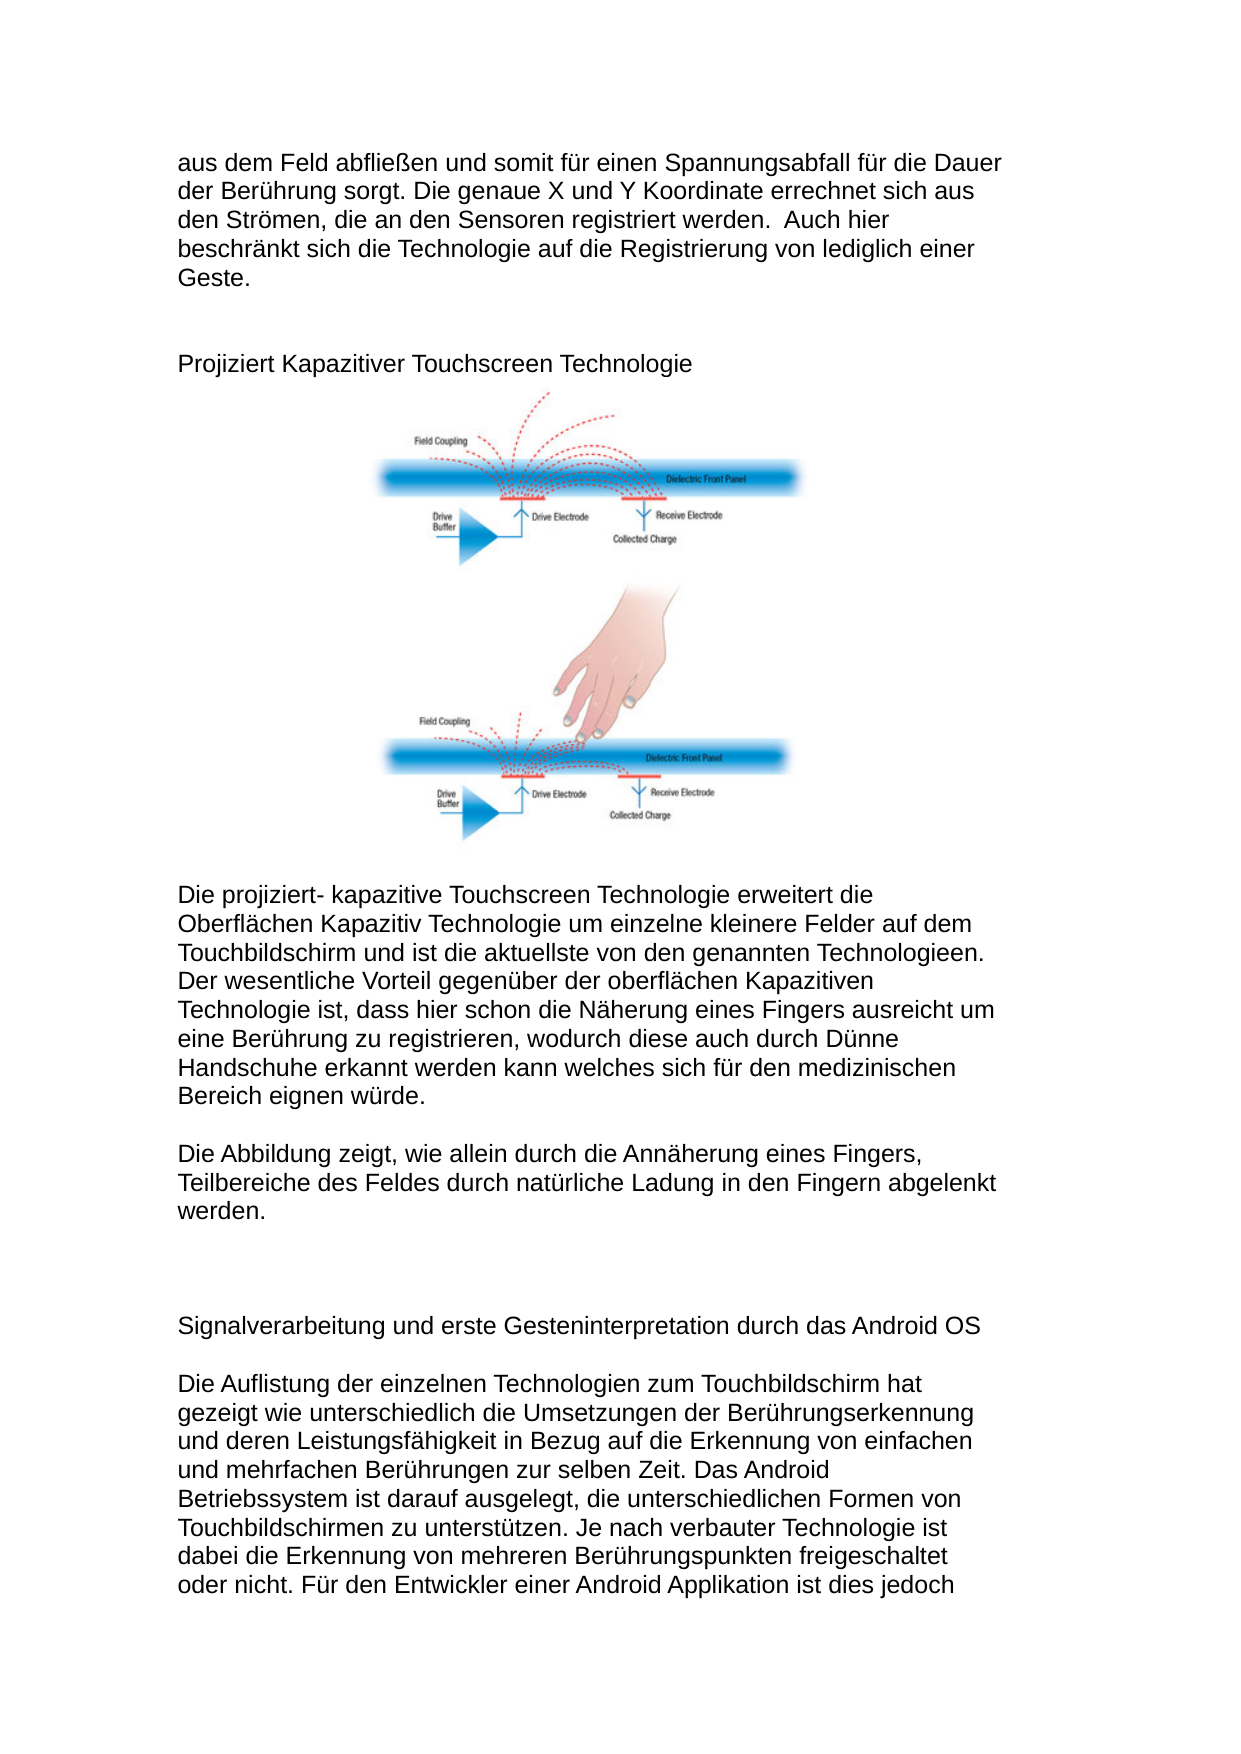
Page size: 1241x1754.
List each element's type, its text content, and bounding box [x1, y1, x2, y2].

text aus dem Feld abfließen und somit für einen Spannungsabfall für die Dauer der Berührung sorgt. Die genaue X und Y Koordinate errechnet sich aus den Strömen, die an den Sensoren registriert werden. Auch hier beschränkt sich die Technologie auf die Registrierung von lediglich einer Geste. [177, 148, 1004, 291]
text Die Abbildung zeigt, wie allein durch die Annäherung eines Fingers, Teilbereiche des Feldes durch natürliche Ladung in den Fingern abgelenkt werden. [177, 1139, 1004, 1225]
text Signalverarbeitung und erste Gesteninterpretation durch das Android OS [177, 1311, 1004, 1340]
text Die projiziert- kapazitive Touchscreen Technologie erweitert die Oberflächen Kapazitiv Technologie um einzelne kleinere Felder auf dem Touchbildschirm und ist die aktuellste von den genannten Technologieen. Der wesentliche Vorteil gegenüber der oberflächen Kapazitiven Technologie ist, dass hier schon die Näherung eines Fingers ausreicht um eine Berührung zu registrieren, wodurch diese auch durch Dünne Handschuhe erkannt werden kann welches sich für den medizinischen Bereich eignen würde. [177, 880, 1004, 1110]
picture [366, 377, 815, 852]
text Projiziert Kapazitiver Touchscreen Technologie [177, 349, 1004, 378]
text Die Auflistung der einzelnen Technologien zum Touchbildschirm hat gezeigt wie unterschiedlich die Umsetzungen der Berührungserkennung und deren Leistungsfähigkeit in Bezug auf die Erkennung von einfachen und mehrfachen Berührungen zur selben Zeit. Das Android Betriebssystem ist darauf ausgelegt, die unterschiedlichen Formen von Touchbildschirmen zu unterstützen. Je nach verbauter Technologie ist dabei die Erkennung von mehreren Berührungspunkten freigeschaltet oder nicht. Für den Entwickler einer Android Applikation ist dies jedoch [177, 1369, 1004, 1599]
